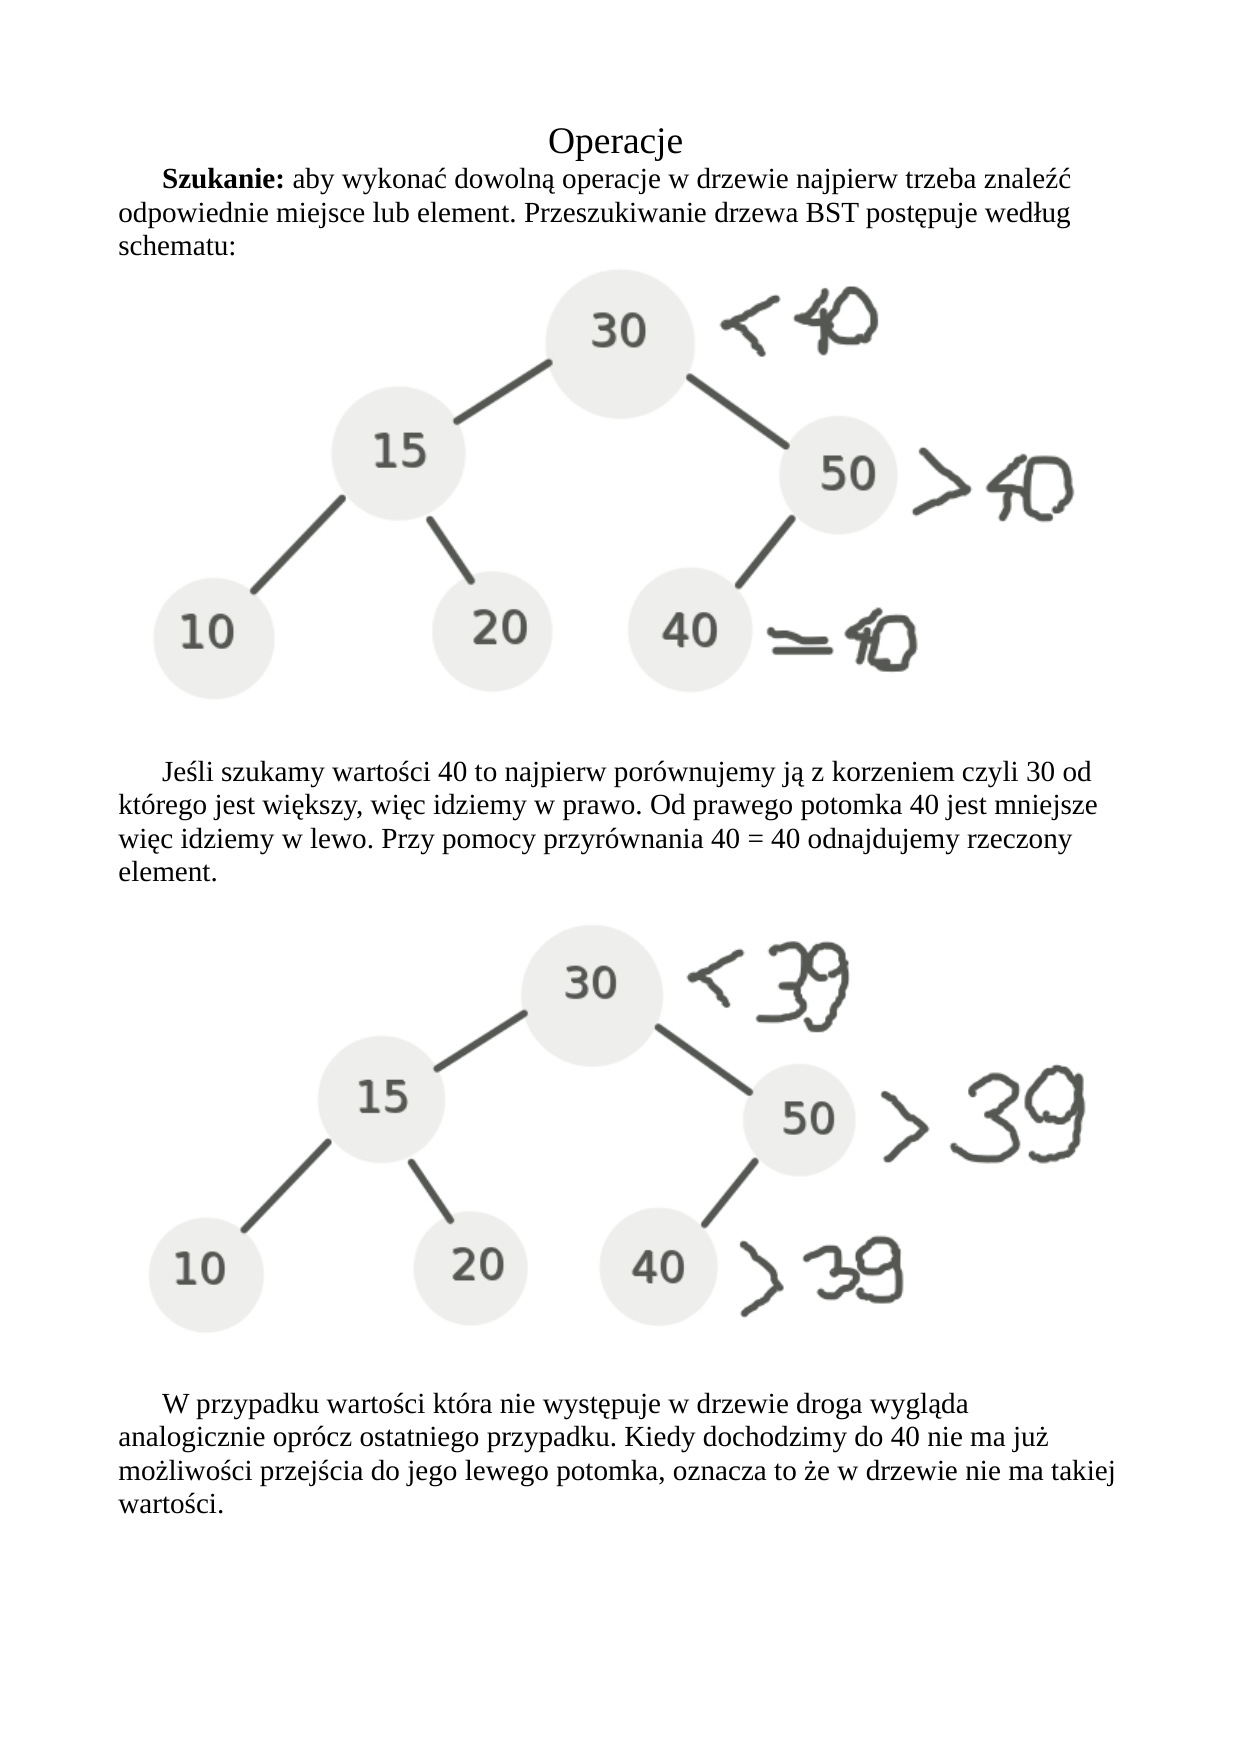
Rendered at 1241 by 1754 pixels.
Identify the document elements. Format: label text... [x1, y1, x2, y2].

text Szukanie: aby wykonać dowolną operacje w drzewie najpierw trzeba znaleźć odpowiednie miejsce lub element. Przeszukiwanie drzewa BST postępuje według schematu: [118, 161, 1122, 261]
text Jeśli szukamy wartości 40 to najpierw porównujemy ją z korzeniem czyli 30 od którego jest większy, więc idziemy w prawo. Od prawego potomka 40 jest mniejsze więc idziemy w lewo. Przy pomocy przyrównania 40 = 40 odnajdujemy rzeczony element. [118, 754, 1122, 888]
text W przypadku wartości która nie występuje w drzewie droga wygląda analogicznie oprócz ostatniego przypadku. Kiedy dochodzimy do 40 nie ma już możliwości przejścia do jego lewego potomka, oznacza to że w drzewie nie ma takiej wartości. [118, 1386, 1122, 1520]
picture [118, 261, 1123, 754]
text Operacje [118, 118, 1122, 161]
picture [118, 888, 1123, 1386]
